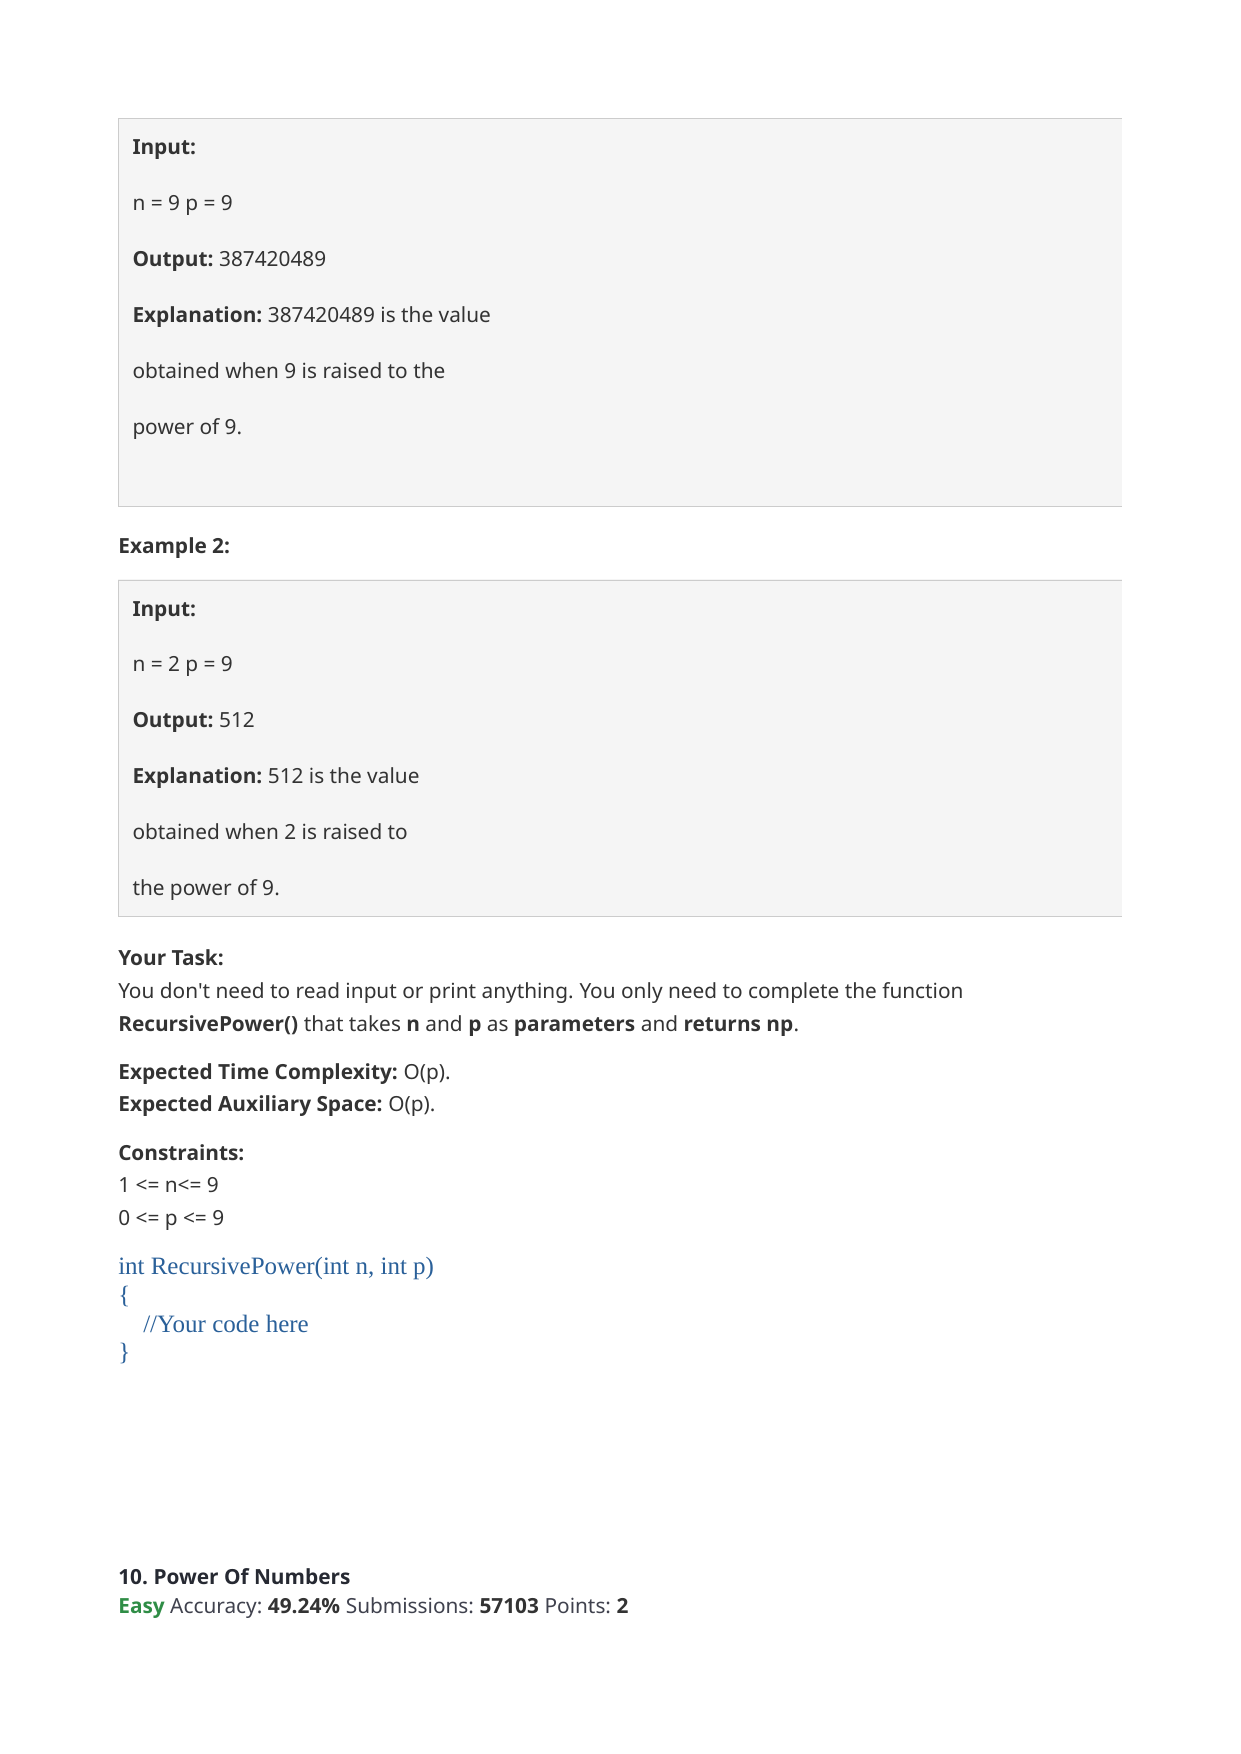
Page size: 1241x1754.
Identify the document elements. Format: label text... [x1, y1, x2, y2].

text obtained when 9 is raised to the [119, 342, 1122, 384]
text 10. Power Of Numbers [118, 1562, 1122, 1591]
text Constraints: 1 <= n<= 9 0 <= p <= 9 [118, 1138, 1122, 1231]
text the power of 9. [119, 859, 1122, 916]
text Output: 387420489 [119, 230, 1122, 273]
text Example 2: [118, 531, 1122, 560]
text Input: [119, 581, 1122, 622]
text int RecursivePower(int n, int p) [118, 1251, 1122, 1280]
text Expected Time Complexity: O(p). Expected Auxiliary Space: O(p). [118, 1057, 1122, 1118]
text } [118, 1337, 1122, 1366]
text //Your code here [118, 1309, 1122, 1337]
text Input: [119, 119, 1122, 161]
text Explanation: 512 is the value [119, 747, 1122, 790]
text { [118, 1280, 1122, 1309]
text obtained when 2 is raised to [119, 803, 1122, 846]
text power of 9. [119, 398, 1122, 440]
text n = 2 p = 9 [119, 635, 1122, 678]
text Your Task: You don't need to read input or print anything. You only need to complete the function RecursivePower() that takes n and p as parameters and returns np. [118, 943, 1122, 1037]
text Explanation: 387420489 is the value [119, 286, 1122, 328]
text Easy Accuracy: 49.24% Submissions: 57103 Points: 2 [118, 1591, 1099, 1619]
text n = 9 p = 9 [119, 174, 1122, 217]
text Output: 512 [119, 691, 1122, 734]
